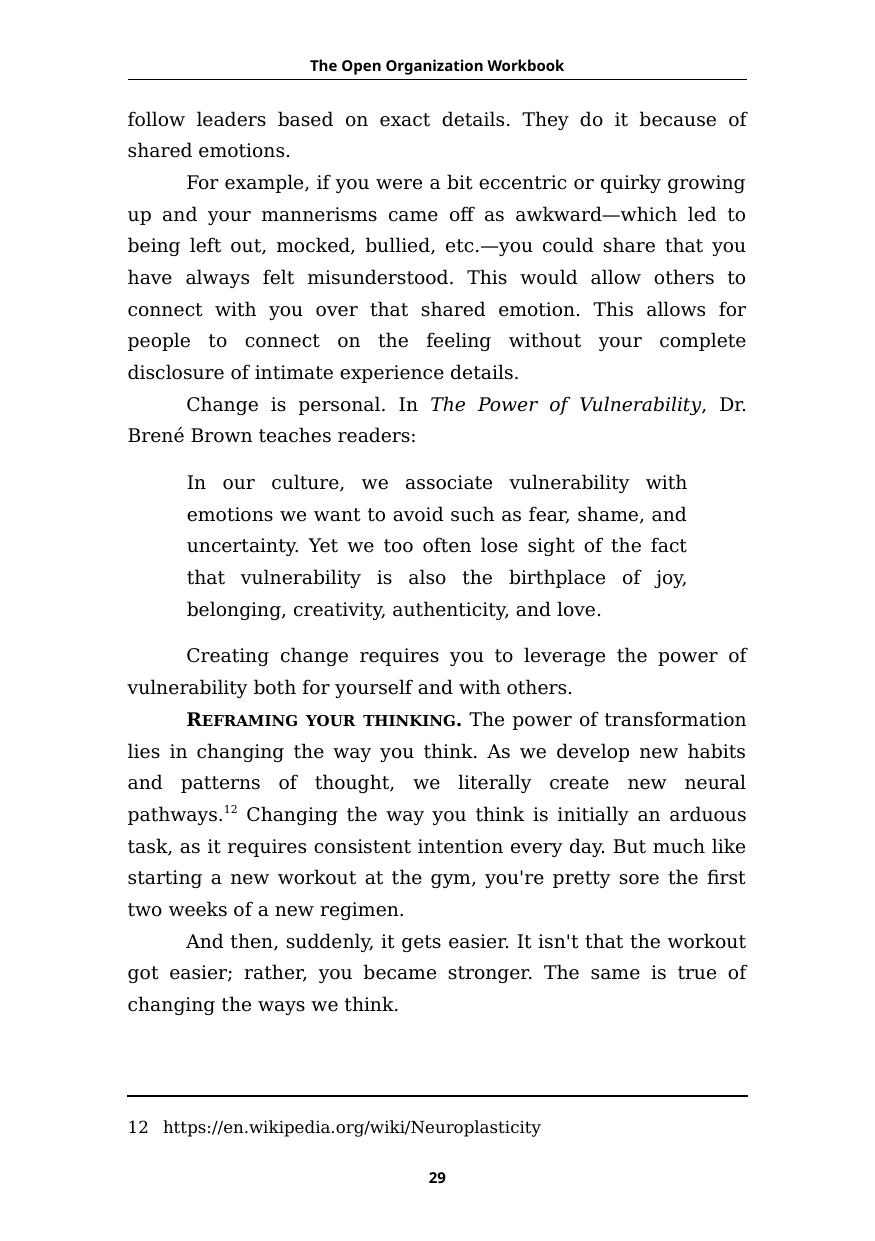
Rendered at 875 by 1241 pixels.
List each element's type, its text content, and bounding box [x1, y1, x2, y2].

text Creating change requires you to leverage the power of vulnerability both for yourself and with others. [127, 645, 747, 699]
text For example, if you were a bit eccentric or quirky growing up and your mannerisms came off as awkward—which led to being left out, mocked, bullied, etc.—you could share that you have always felt misunderstood. This would allow others to connect with you over that shared emotion. This allows for people to connect on the feeling without your complete disclosure of intimate experience details. [127, 172, 747, 384]
text Change is personal. In The Power of Vulnerability, Dr. Brené Brown teaches readers: [127, 394, 747, 447]
text And then, suddenly, it gets easier. It isn't that the workout got easier; rather, you became stronger. The same is true of changing the ways we think. [127, 931, 747, 1016]
text https://en.wikipedia.org/wiki/Neuroplasticity [127, 1118, 747, 1138]
text Reframing your thinking. The power of transformation lies in changing the way you think. As we develop new habits and patterns of thought, we literally create new neural pathways. Changing the way you think is initially an arduous task, as it requires consistent intention every day. But much like starting a new workout at the gym, you're pretty sore the first two weeks of a new regimen. [127, 709, 747, 921]
text follow leaders based on exact details. They do it because of shared emotions. [127, 109, 747, 162]
text In our culture, we associate vulnerability with emotions we want to avoid such as fear, shame, and uncertainty. Yet we too often lose sight of the fact that vulnerability is also the birthplace of joy, belonging, creativity, authenticity, and love. [187, 472, 688, 621]
